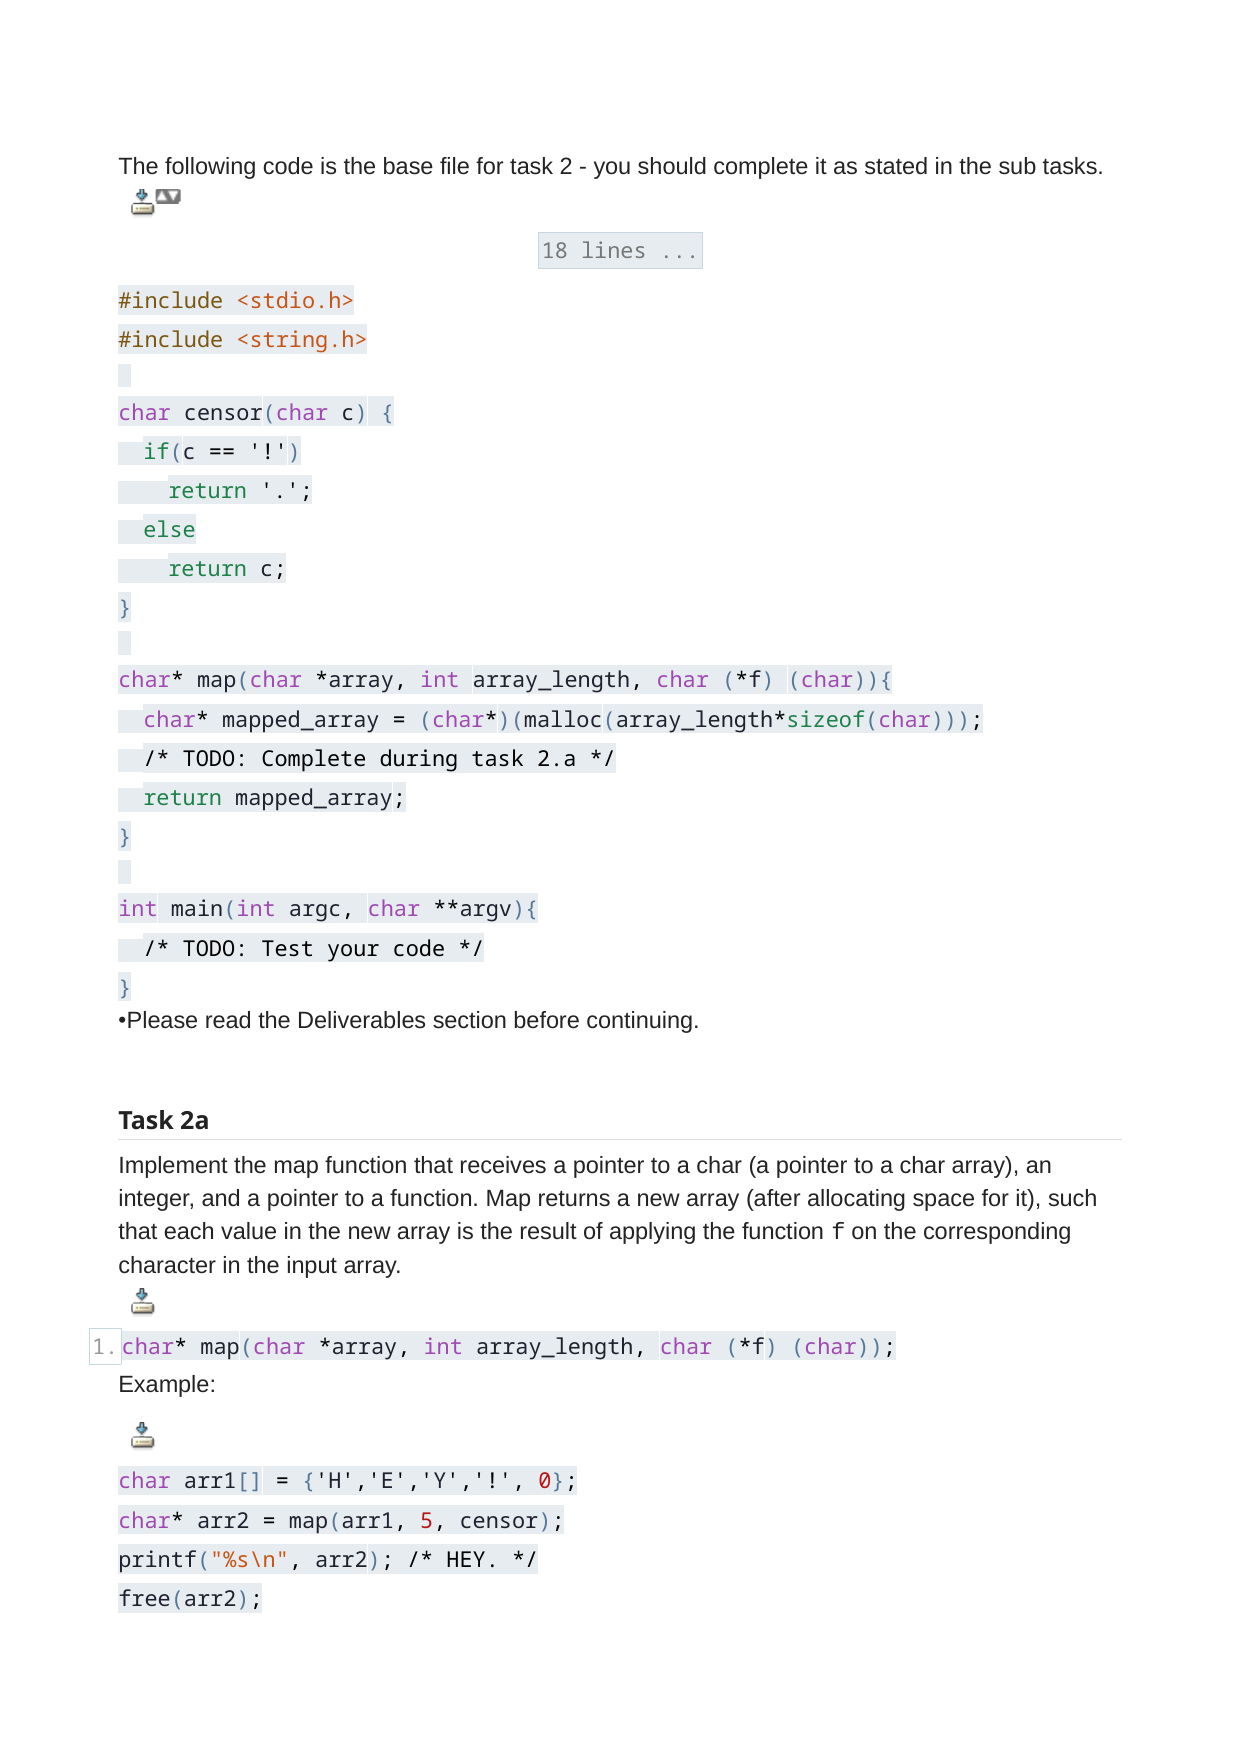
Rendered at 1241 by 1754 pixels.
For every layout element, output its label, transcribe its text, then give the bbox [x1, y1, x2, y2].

text char censor(char c) { [118, 396, 1122, 426]
list char* map(char *array, int array_length, char (*f) (char)); [122, 1327, 1122, 1364]
subtitle Task 2a [118, 1102, 1122, 1139]
text } [118, 592, 1122, 622]
text The following code is the base file for task 2 - you should complete it as stated in the sub tasks. [118, 118, 1122, 179]
text /* TODO: Test your code */ [118, 932, 1122, 962]
picture [130, 1288, 156, 1317]
text printf("%s\n", arr2); /* HEY. */ [118, 1544, 1122, 1574]
text /* TODO: Complete during task 2.a */ [118, 743, 1122, 773]
text char* map(char *array, int array_length, char (*f) (char)){ [118, 664, 1122, 694]
picture [130, 1422, 156, 1451]
text [118, 232, 538, 268]
text 18 lines ... [539, 233, 702, 268]
text char arr1[] = {'H','E','Y','!', 0}; [118, 1466, 1122, 1495]
text return mapped_array; [118, 782, 1122, 812]
text return c; [118, 553, 1122, 583]
picture [130, 189, 181, 218]
text [703, 232, 1122, 268]
text int main(int argc, char **argv){ [118, 893, 1122, 923]
text if(c == '!') [118, 436, 1122, 465]
text char* mapped_array = (char*)(malloc(array_length*sizeof(char))); [118, 704, 1122, 733]
text else [118, 514, 1122, 544]
text } [118, 972, 1122, 1001]
text } [118, 821, 1122, 851]
text return '.'; [118, 475, 1122, 504]
text Example: [118, 1371, 1122, 1398]
text #include <stdio.h> [118, 285, 1122, 315]
text Implement the map function that receives a pointer to a char (a pointer to a char array), an integer, and a pointer to a function. Map returns a new array (after allocating space for it), such that each value in the new array is the result of applying the function f on the corresponding character in the input array. [118, 1152, 1122, 1279]
text char* arr2 = map(arr1, 5, censor); [118, 1505, 1122, 1534]
list Please read the Deliverables section before continuing. [118, 1006, 1122, 1033]
text free(arr2); [118, 1583, 1122, 1613]
text #include <string.h> [118, 324, 1122, 354]
